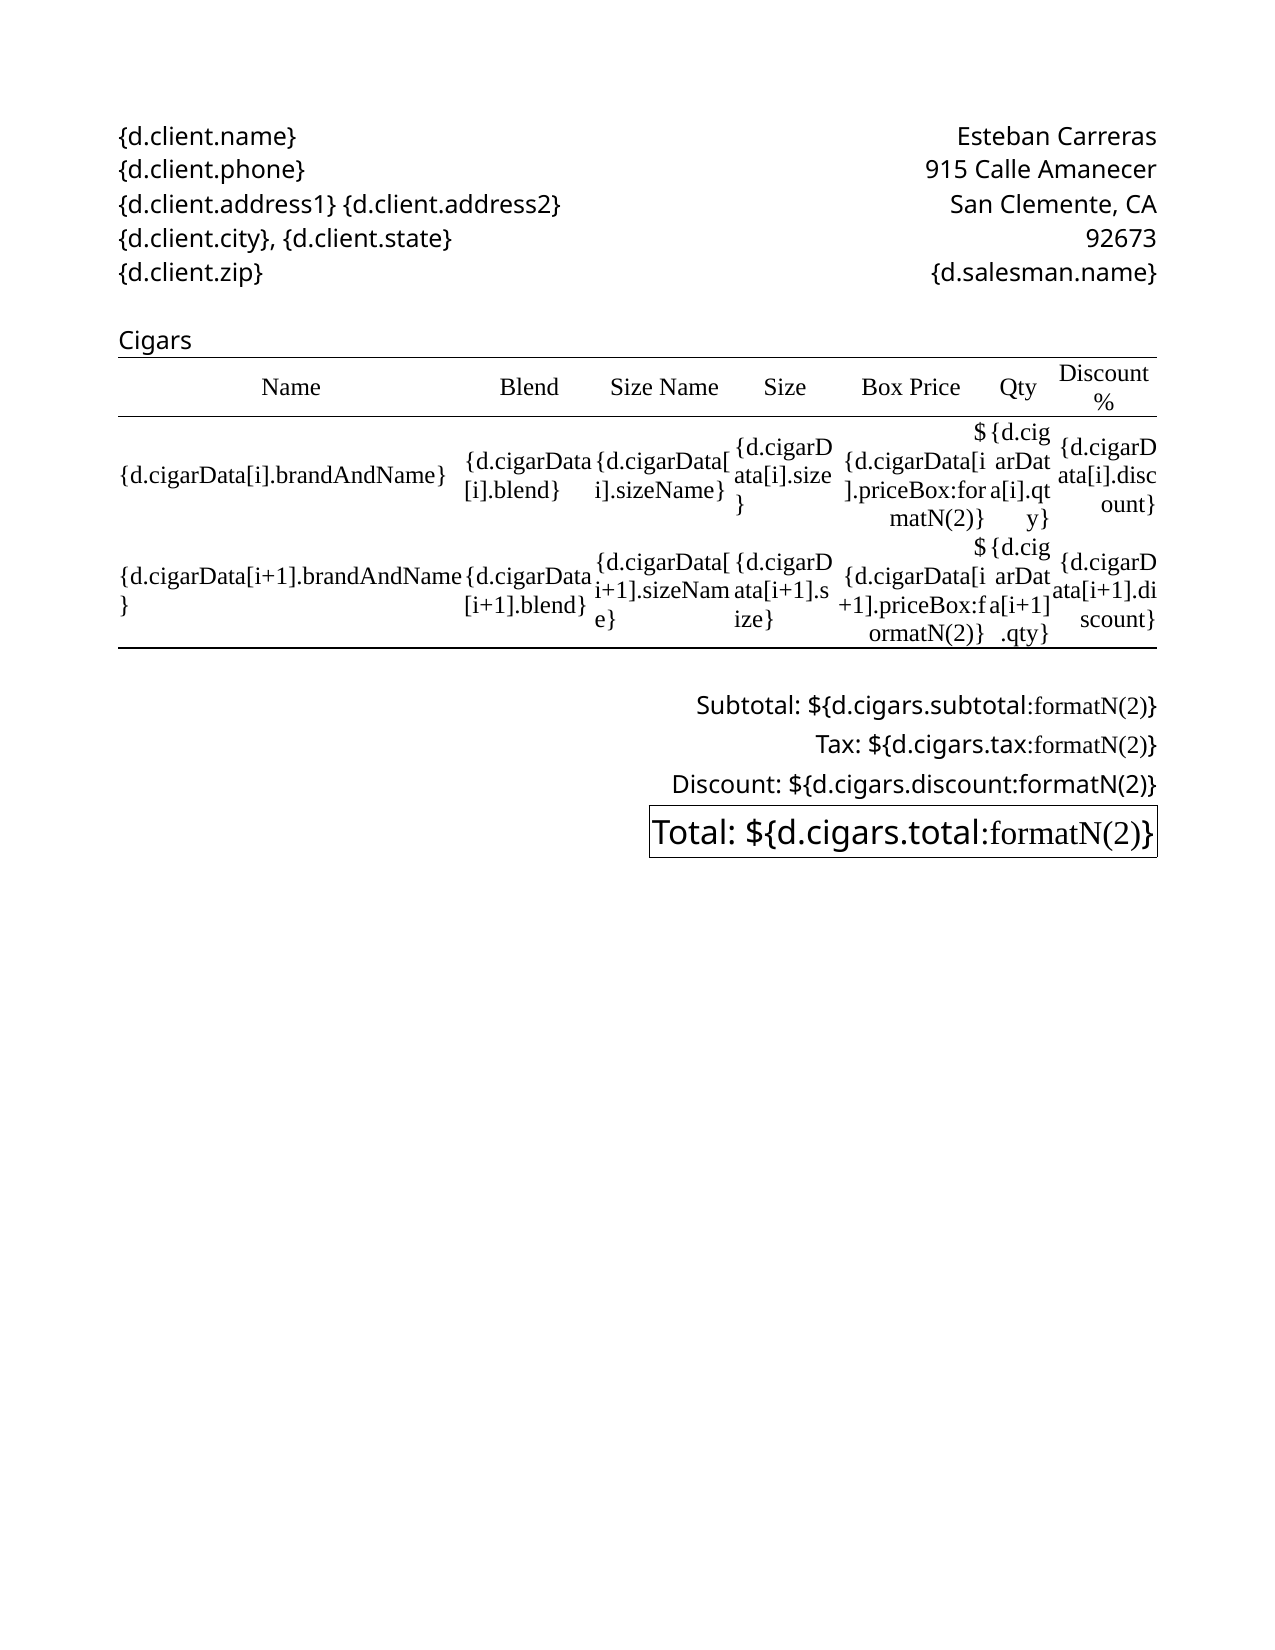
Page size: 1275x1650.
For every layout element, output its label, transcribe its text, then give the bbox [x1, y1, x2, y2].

table_header Blend [464, 358, 594, 416]
table_header Size [734, 358, 836, 416]
text Total: ${d.cigars.total:formatN(2)} [650, 806, 1157, 857]
table_cell {d.cigarData[i].discount} [1050, 417, 1157, 532]
text Esteban Carreras [652, 118, 1157, 152]
table_header Name [118, 358, 464, 416]
text Discount: ${d.cigars.discount:formatN(2)} [118, 766, 1157, 800]
text 92673 [652, 220, 1157, 254]
text {d.salesman.name} [652, 254, 1157, 288]
text Cigars [118, 322, 1157, 357]
text San Clemente, CA [652, 186, 1157, 220]
text [118, 805, 649, 857]
table_cell {d.cigarData[i+1].qty} [986, 532, 1050, 647]
text Tax: ${d.cigars.tax:formatN(2)} [118, 727, 1157, 761]
table_header Qty [986, 358, 1050, 416]
table_cell {d.cigarData[i+1].blend} [464, 532, 594, 647]
table_header Box Price [836, 358, 986, 416]
text {d.client.address1} {d.client.address2} [118, 186, 622, 220]
table_cell {d.cigarData[i+1].discount} [1050, 532, 1157, 647]
table_cell {d.cigarData[i].qty} [986, 417, 1050, 532]
table_cell {d.cigarData[i].blend} [464, 417, 594, 532]
table_cell {d.cigarData[i+1].sizeName} [594, 532, 734, 647]
text {d.client.zip} [118, 254, 622, 288]
table_cell {d.cigarData[i+1].size} [734, 532, 836, 647]
table_cell {d.cigarData[i].size} [734, 417, 836, 532]
table_cell ${d.cigarData[i+1].priceBox:formatN(2)} [836, 532, 986, 647]
table_header Discount % [1050, 358, 1157, 416]
text {d.client.city}, {d.client.state} [118, 220, 622, 254]
text Subtotal: ${d.cigars.subtotal:formatN(2)} [118, 688, 1157, 722]
table_cell {d.cigarData[i+1].brandAndName} [118, 532, 464, 647]
table_cell ${d.cigarData[i].priceBox:formatN(2)} [836, 417, 986, 532]
text {d.client.name} [118, 118, 622, 152]
table_cell {d.cigarData[i].brandAndName} [118, 417, 464, 532]
text 915 Calle Amanecer [652, 152, 1157, 186]
table_cell {d.cigarData[i].sizeName} [594, 417, 734, 532]
table_header Size Name [594, 358, 734, 416]
text {d.client.phone} [118, 152, 622, 186]
